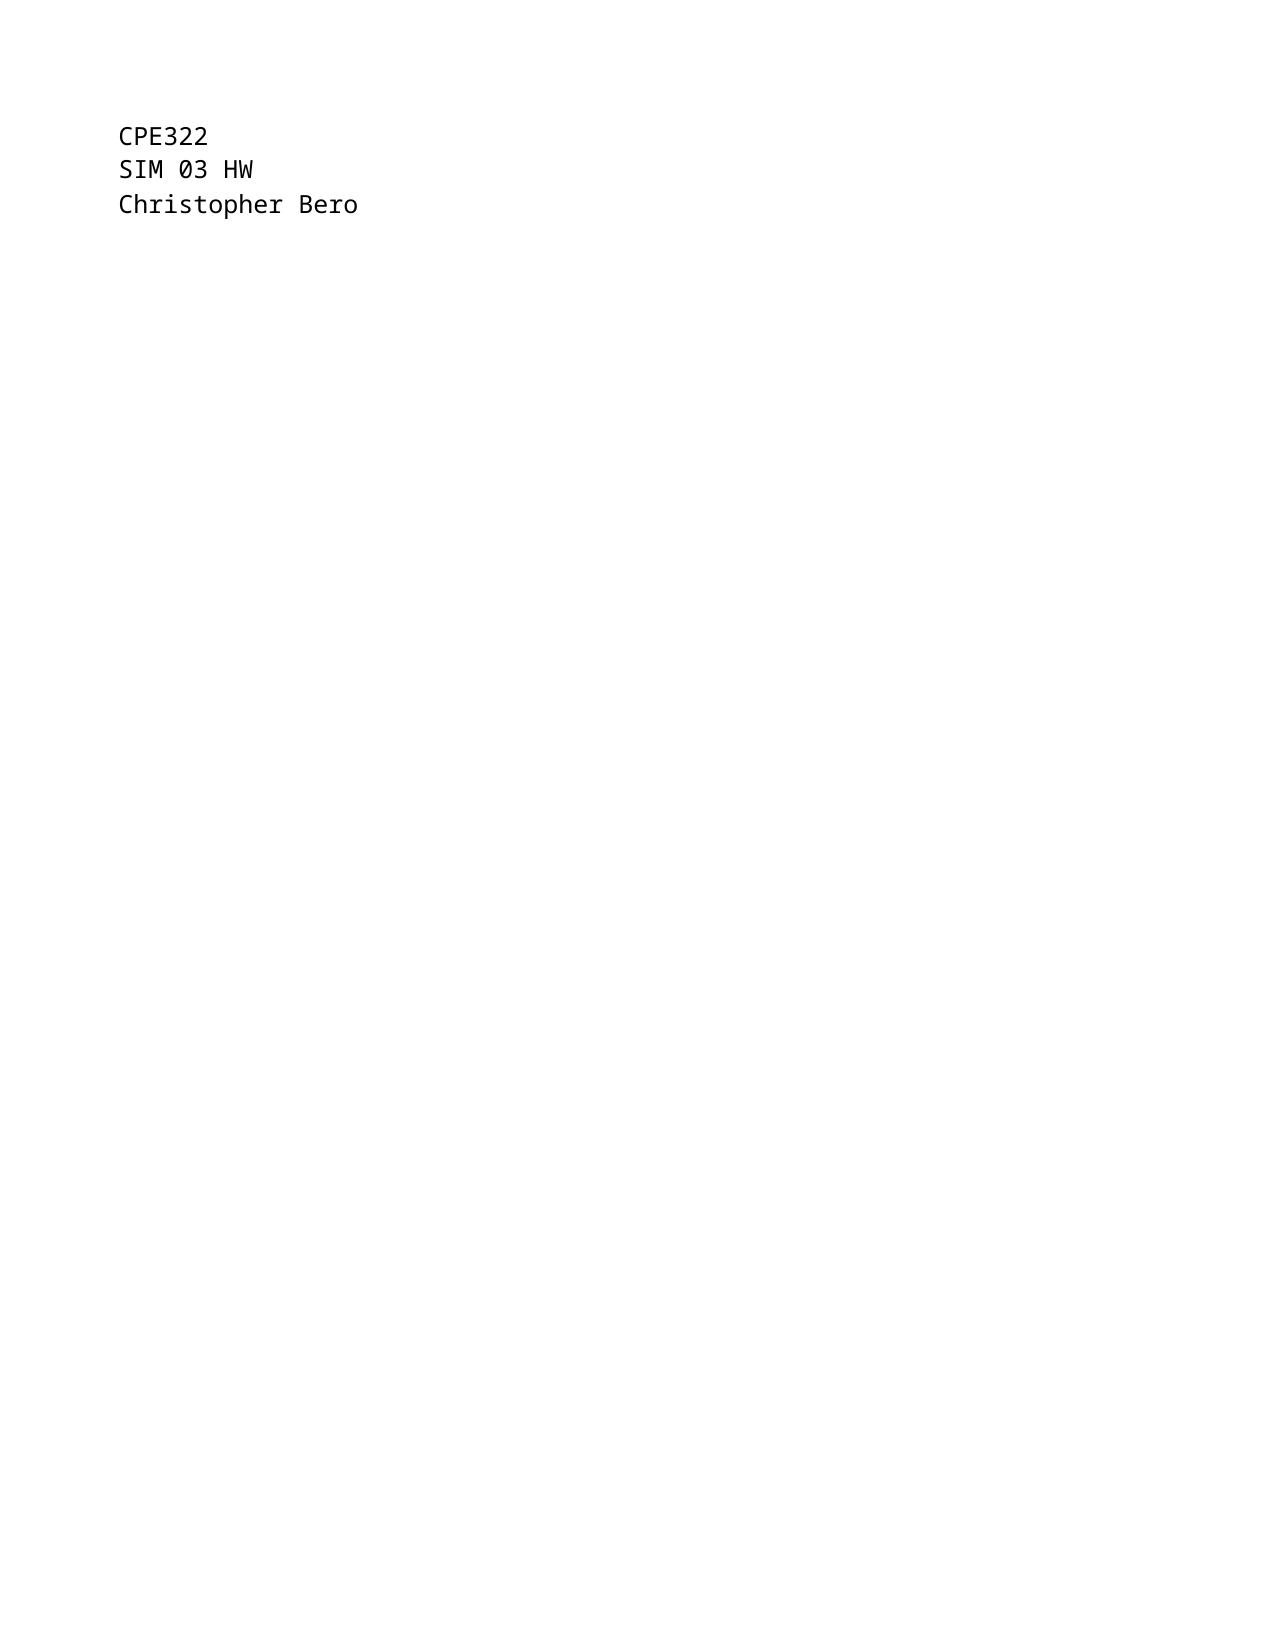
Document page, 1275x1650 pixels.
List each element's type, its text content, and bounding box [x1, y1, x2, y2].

text Christopher Bero [118, 186, 1157, 220]
text CPE322 [118, 118, 1157, 152]
text SIM 03 HW [118, 152, 1157, 186]
